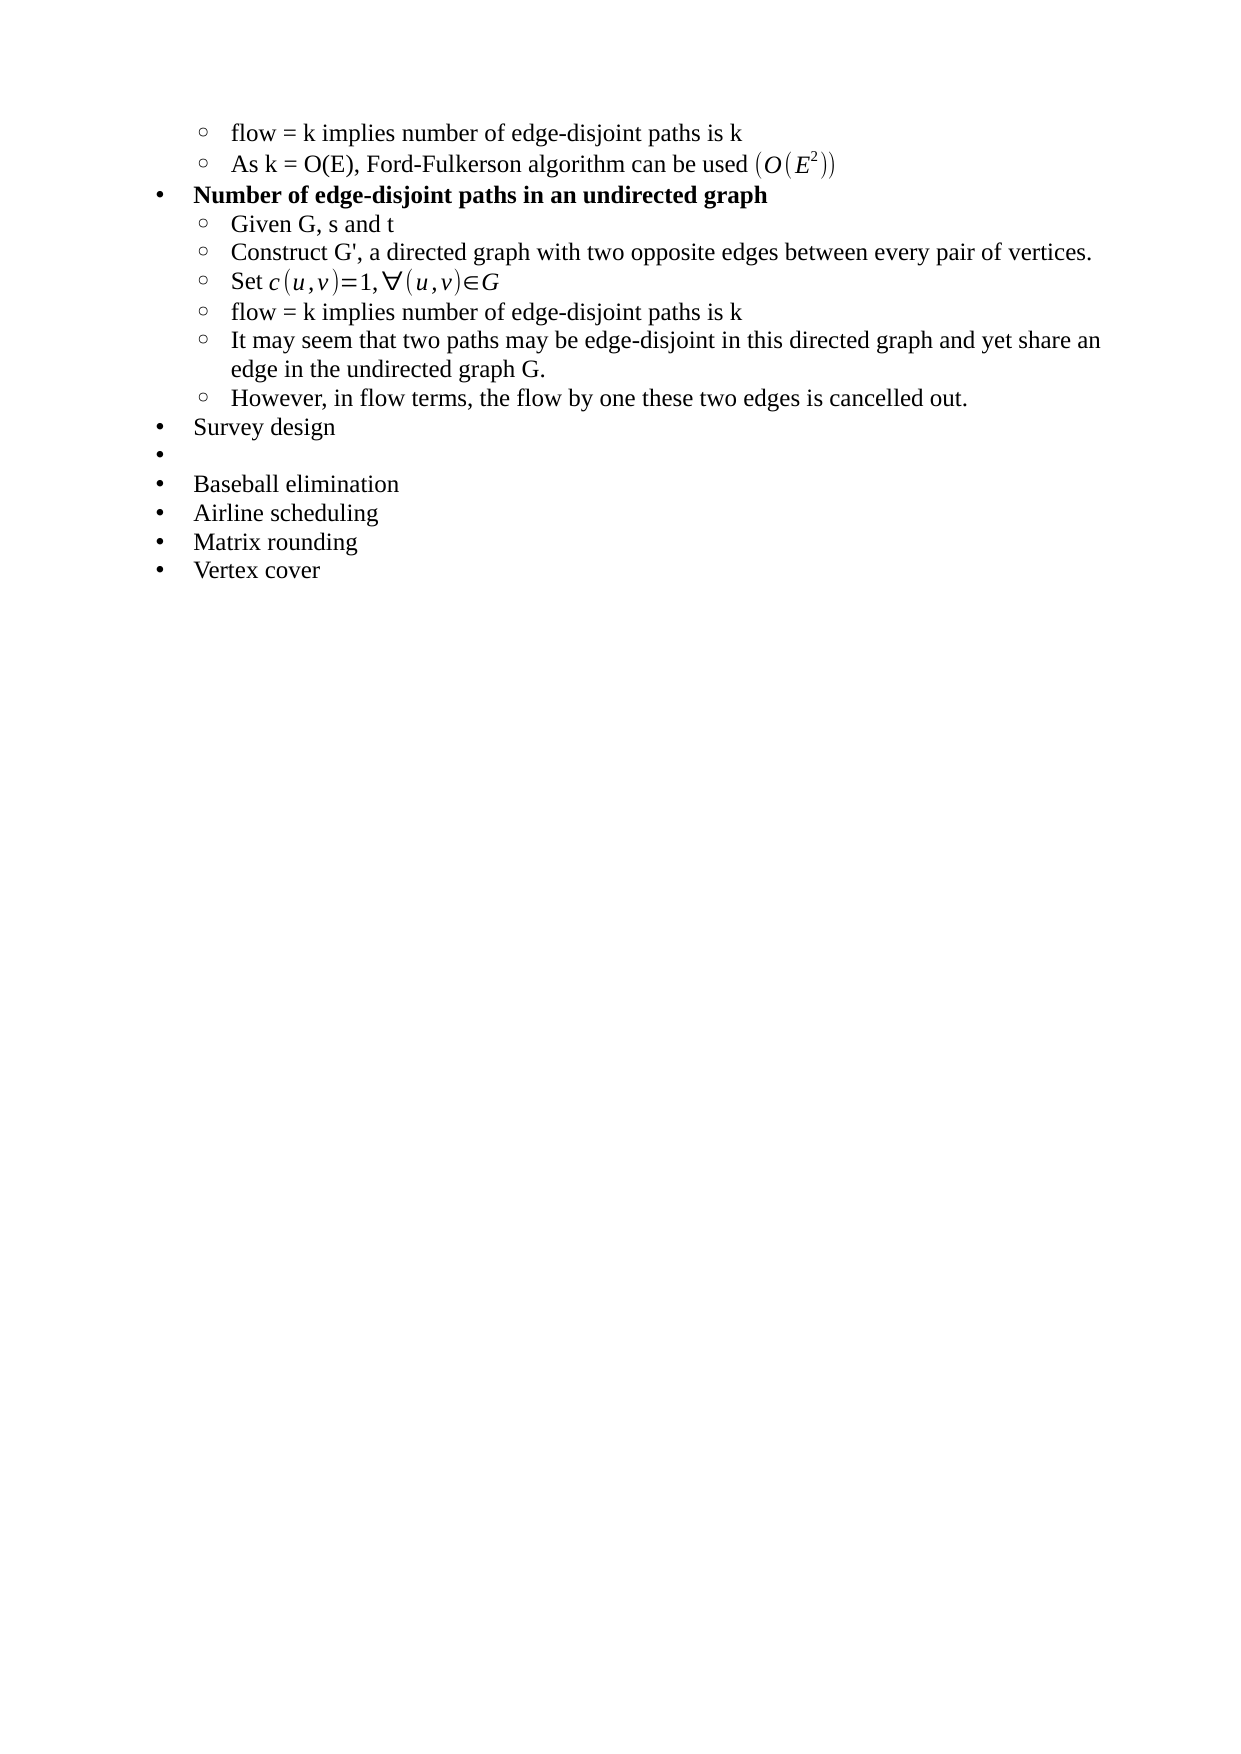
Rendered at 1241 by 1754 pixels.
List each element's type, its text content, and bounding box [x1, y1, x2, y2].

list flow = k implies number of edge-disjoint paths is k [193, 297, 1122, 325]
list Baseball elimination [156, 469, 1122, 498]
list However, in flow terms, the flow by one these two edges is cancelled out. [193, 383, 1122, 412]
list Airline scheduling [156, 498, 1122, 527]
list Given G, s and t [193, 209, 1122, 237]
list It may seem that two paths may be edge-disjoint in this directed graph and yet share an edge in the undirected graph G. [193, 325, 1122, 383]
list flow = k implies number of edge-disjoint paths is k [193, 118, 1122, 147]
list As k = O(E), Ford-Fulkerson algorithm can be used [193, 147, 1122, 180]
list Survey design [156, 412, 1122, 440]
list Matrix rounding [156, 527, 1122, 555]
list Construct G', a directed graph with two opposite edges between every pair of vertices. [193, 237, 1122, 266]
list Vertex cover [156, 555, 1122, 584]
list Number of edge-disjoint paths in an undirected graph [156, 180, 1122, 209]
list Set [193, 266, 1122, 297]
